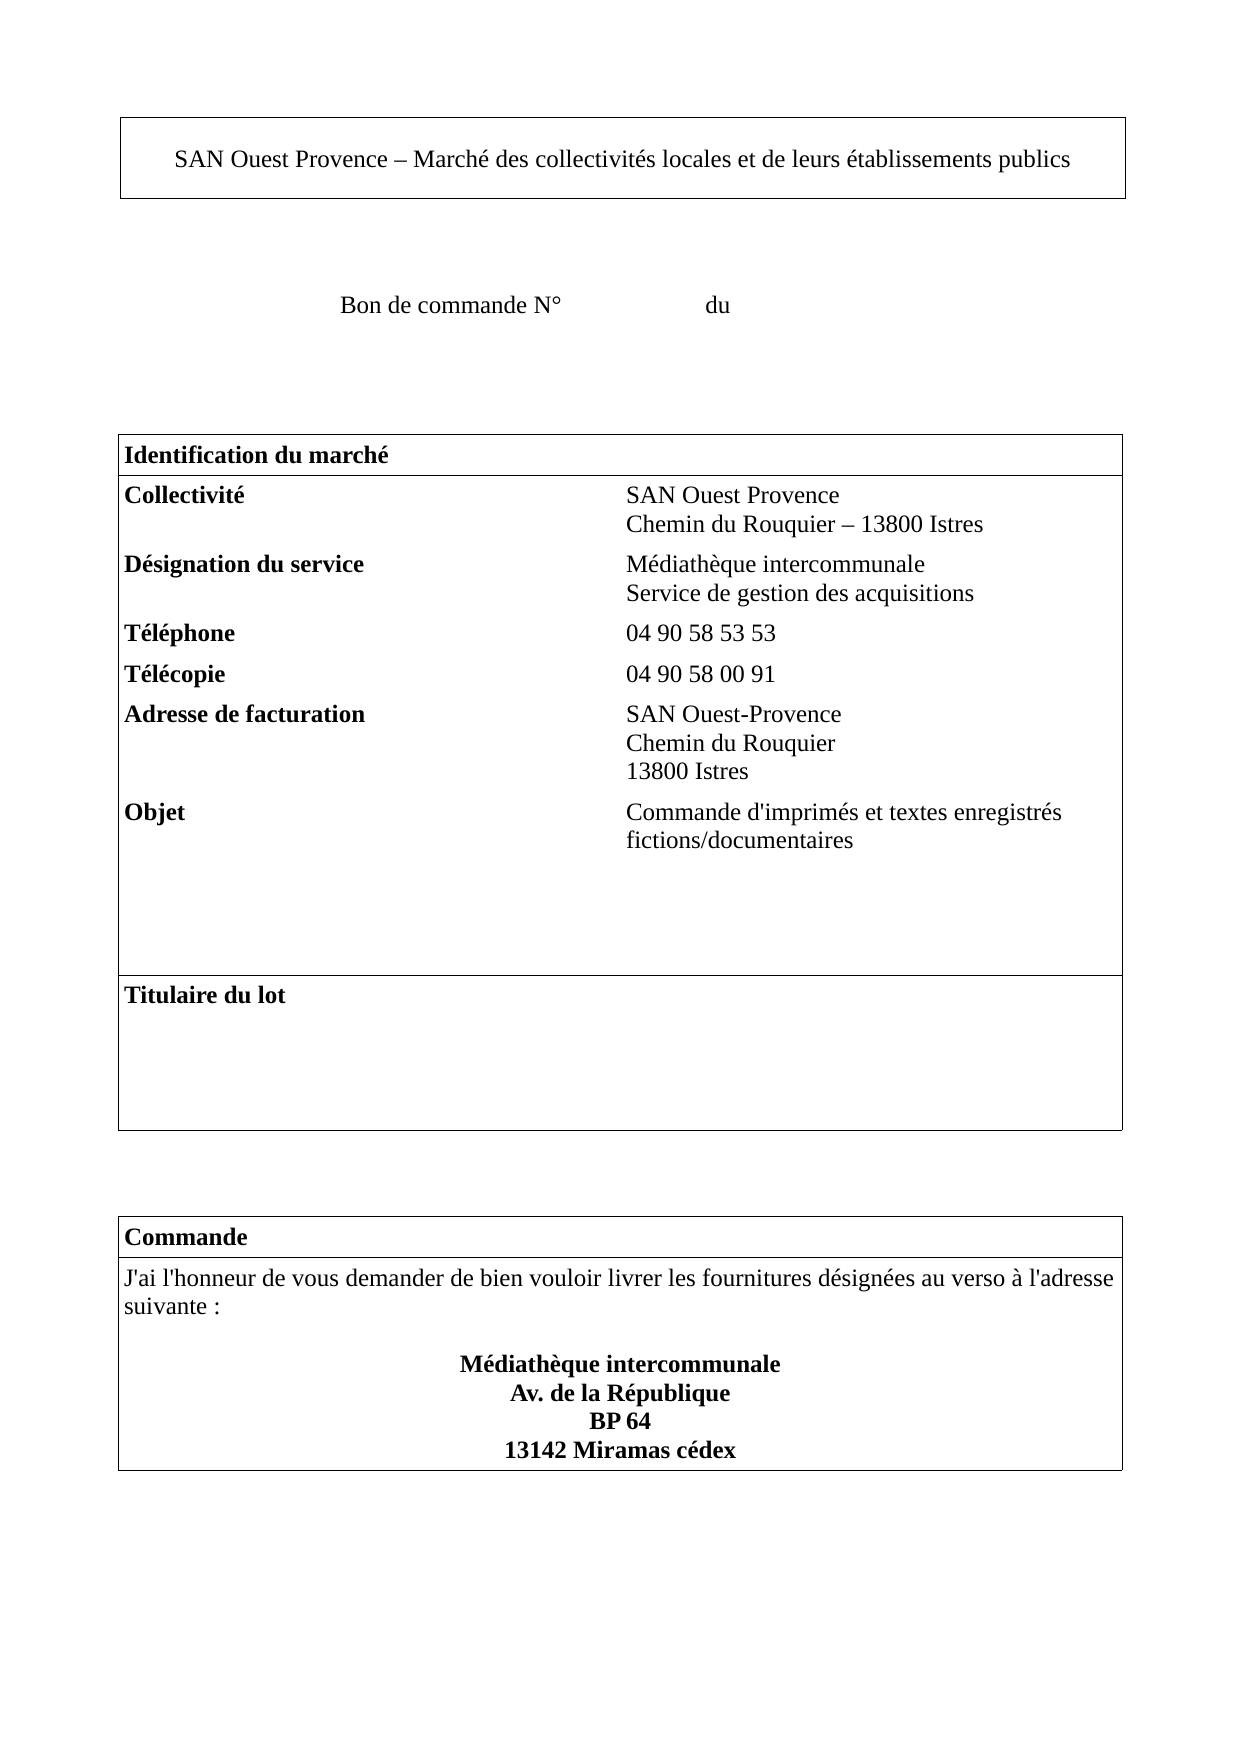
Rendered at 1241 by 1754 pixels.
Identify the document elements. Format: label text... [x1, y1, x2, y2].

table_header [620, 435, 1122, 475]
table_cell Commande d'imprimés et textes enregistrés fictions/documentaires [620, 791, 1122, 975]
table_header Commande [119, 1217, 1122, 1257]
text Bon de commande N° du [118, 291, 1122, 319]
table_cell Télécopie [119, 653, 620, 693]
table_cell 04 90 58 53 53 [620, 613, 1122, 653]
table_cell Téléphone [119, 613, 620, 653]
table_cell Objet [119, 791, 620, 975]
table_cell 04 90 58 00 91 [620, 653, 1122, 693]
table_cell Adresse de facturation [119, 693, 620, 791]
table_cell Médiathèque intercommunale Service de gestion des acquisitions [620, 544, 1122, 613]
table_cell Désignation du service [119, 544, 620, 613]
table_cell J'ai l'honneur de vous demander de bien vouloir livrer les fournitures désignées au verso à l'adresse suivante : Médiathèque intercommunale Av. de la République BP 64 13142 Miramas cédex [119, 1258, 1122, 1469]
table_cell SAN Ouest-Provence Chemin du Rouquier 13800 Istres [620, 693, 1122, 791]
table_cell Collectivité [119, 476, 620, 544]
table_cell [620, 976, 1122, 1130]
table_header Identification du marché [119, 435, 620, 475]
table_cell SAN Ouest Provence Chemin du Rouquier – 13800 Istres [620, 476, 1122, 544]
table_cell Titulaire du lot [119, 976, 620, 1130]
